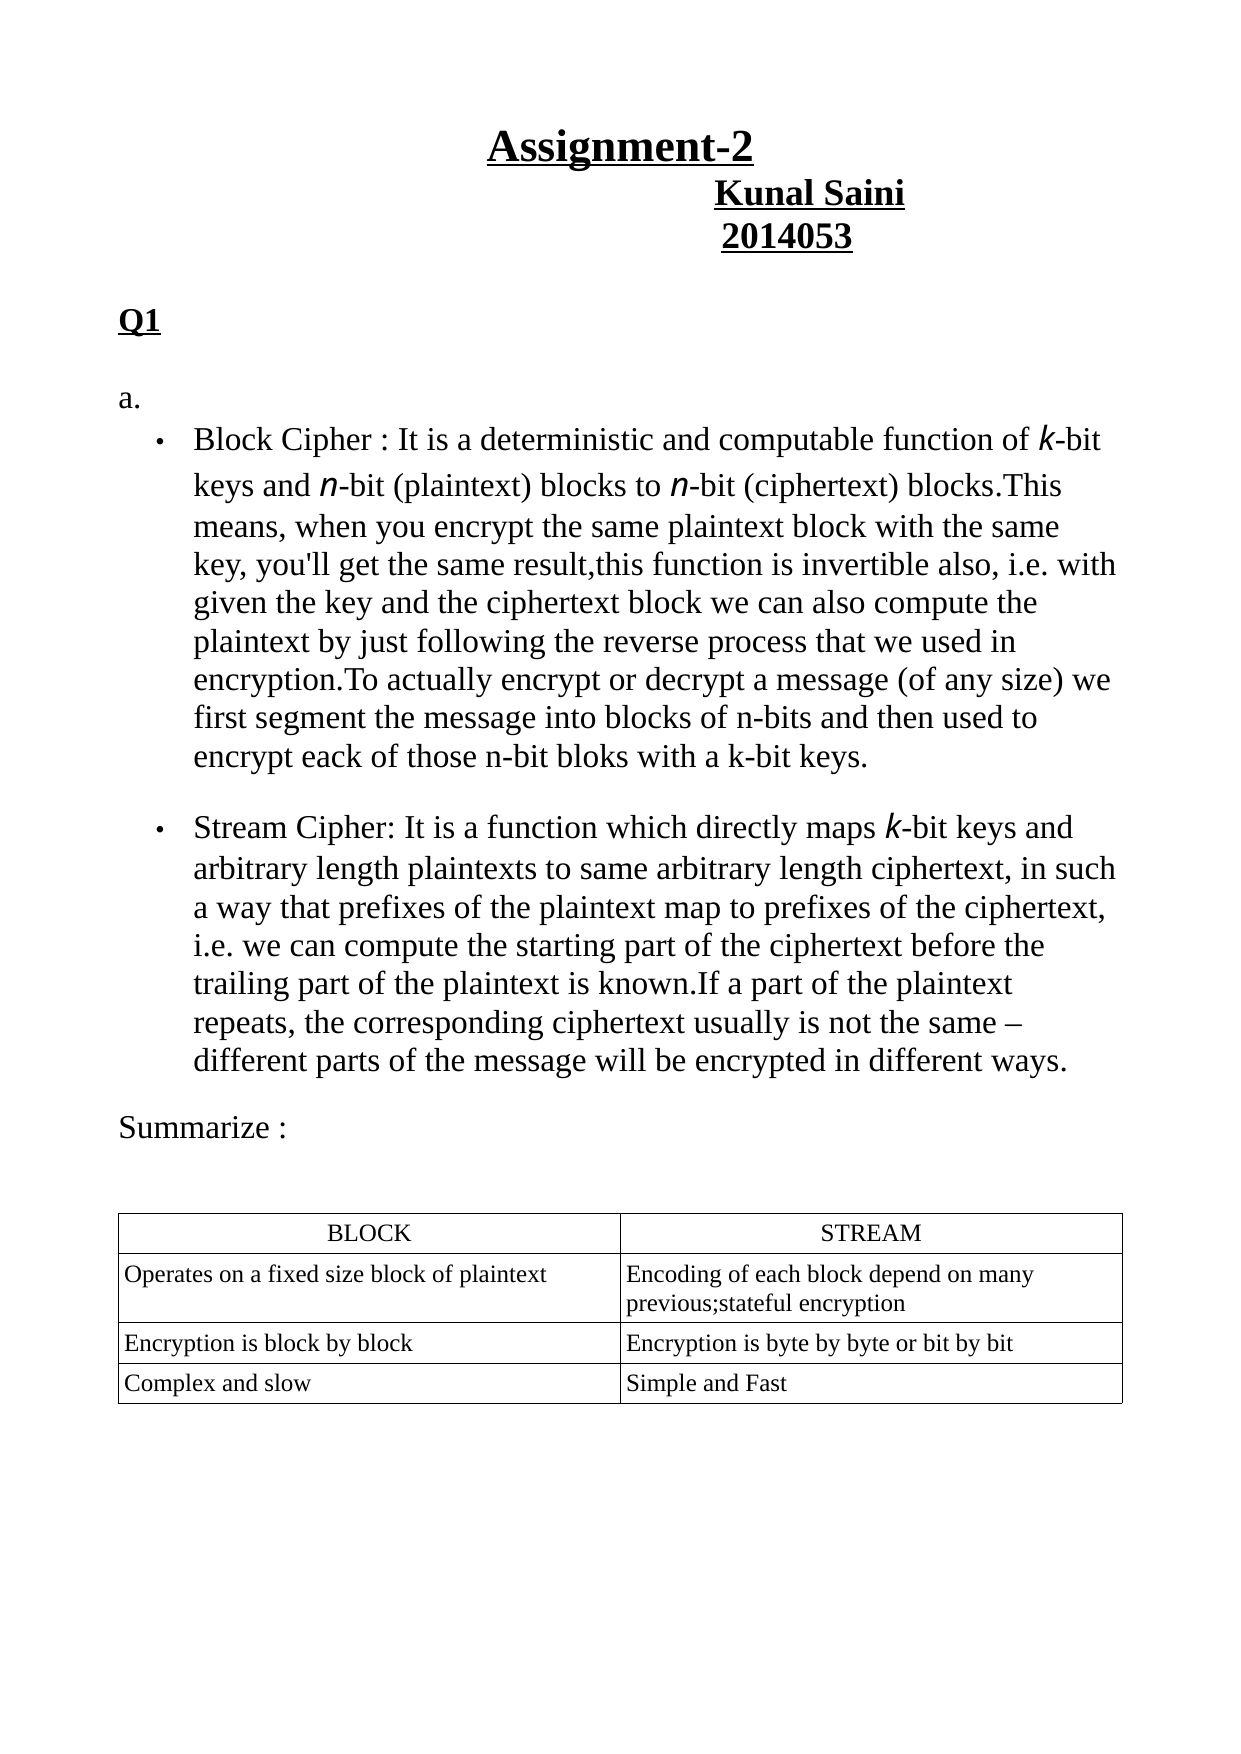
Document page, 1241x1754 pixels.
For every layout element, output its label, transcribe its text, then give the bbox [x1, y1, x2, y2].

list Stream Cipher: It is a function which directly maps k-bit keys and arbitrary length plaintexts to same arbitrary length ciphertext, in such a way that prefixes of the plaintext map to prefixes of the ciphertext, i.e. we can compute the starting part of the ciphertext before the trailing part of the plaintext is known.If a part of the plaintext repeats, the corresponding ciphertext usually is not the same – different parts of the message will be encrypted in different ways. [156, 803, 1122, 1078]
list Block Cipher : It is a deterministic and computable function of k-bit keys and n-bit (plaintext) blocks to n-bit (ciphertext) blocks.This means, when you encrypt the same plaintext block with the same key, you'll get the same result,this function is invertible also, i.e. with given the key and the ciphertext block we can also compute the plaintext by just following the reverse process that we used in encryption.To actually encrypt or decrypt a message (of any size) we first segment the message into blocks of n-bits and then used to encrypt eack of those n-bit bloks with a k-bit keys. [156, 415, 1122, 774]
table_header STREAM [621, 1214, 1122, 1253]
table_cell Simple and Fast [621, 1364, 1122, 1403]
table_header BLOCK [119, 1214, 620, 1253]
text Summarize : [118, 1107, 1122, 1146]
text 2014053 [118, 214, 1122, 257]
table_cell Encryption is block by block [119, 1323, 620, 1362]
table_cell Encoding of each block depend on many previous;stateful encryption [621, 1254, 1122, 1322]
table_cell Complex and slow [119, 1364, 620, 1403]
text a. [118, 377, 1122, 415]
table_cell Operates on a fixed size block of plaintext [119, 1254, 620, 1322]
text Kunal Saini [118, 171, 1122, 214]
text Q1 [118, 300, 1122, 338]
table_cell Encryption is byte by byte or bit by bit [621, 1323, 1122, 1362]
text Assignment-2 [118, 118, 1122, 171]
